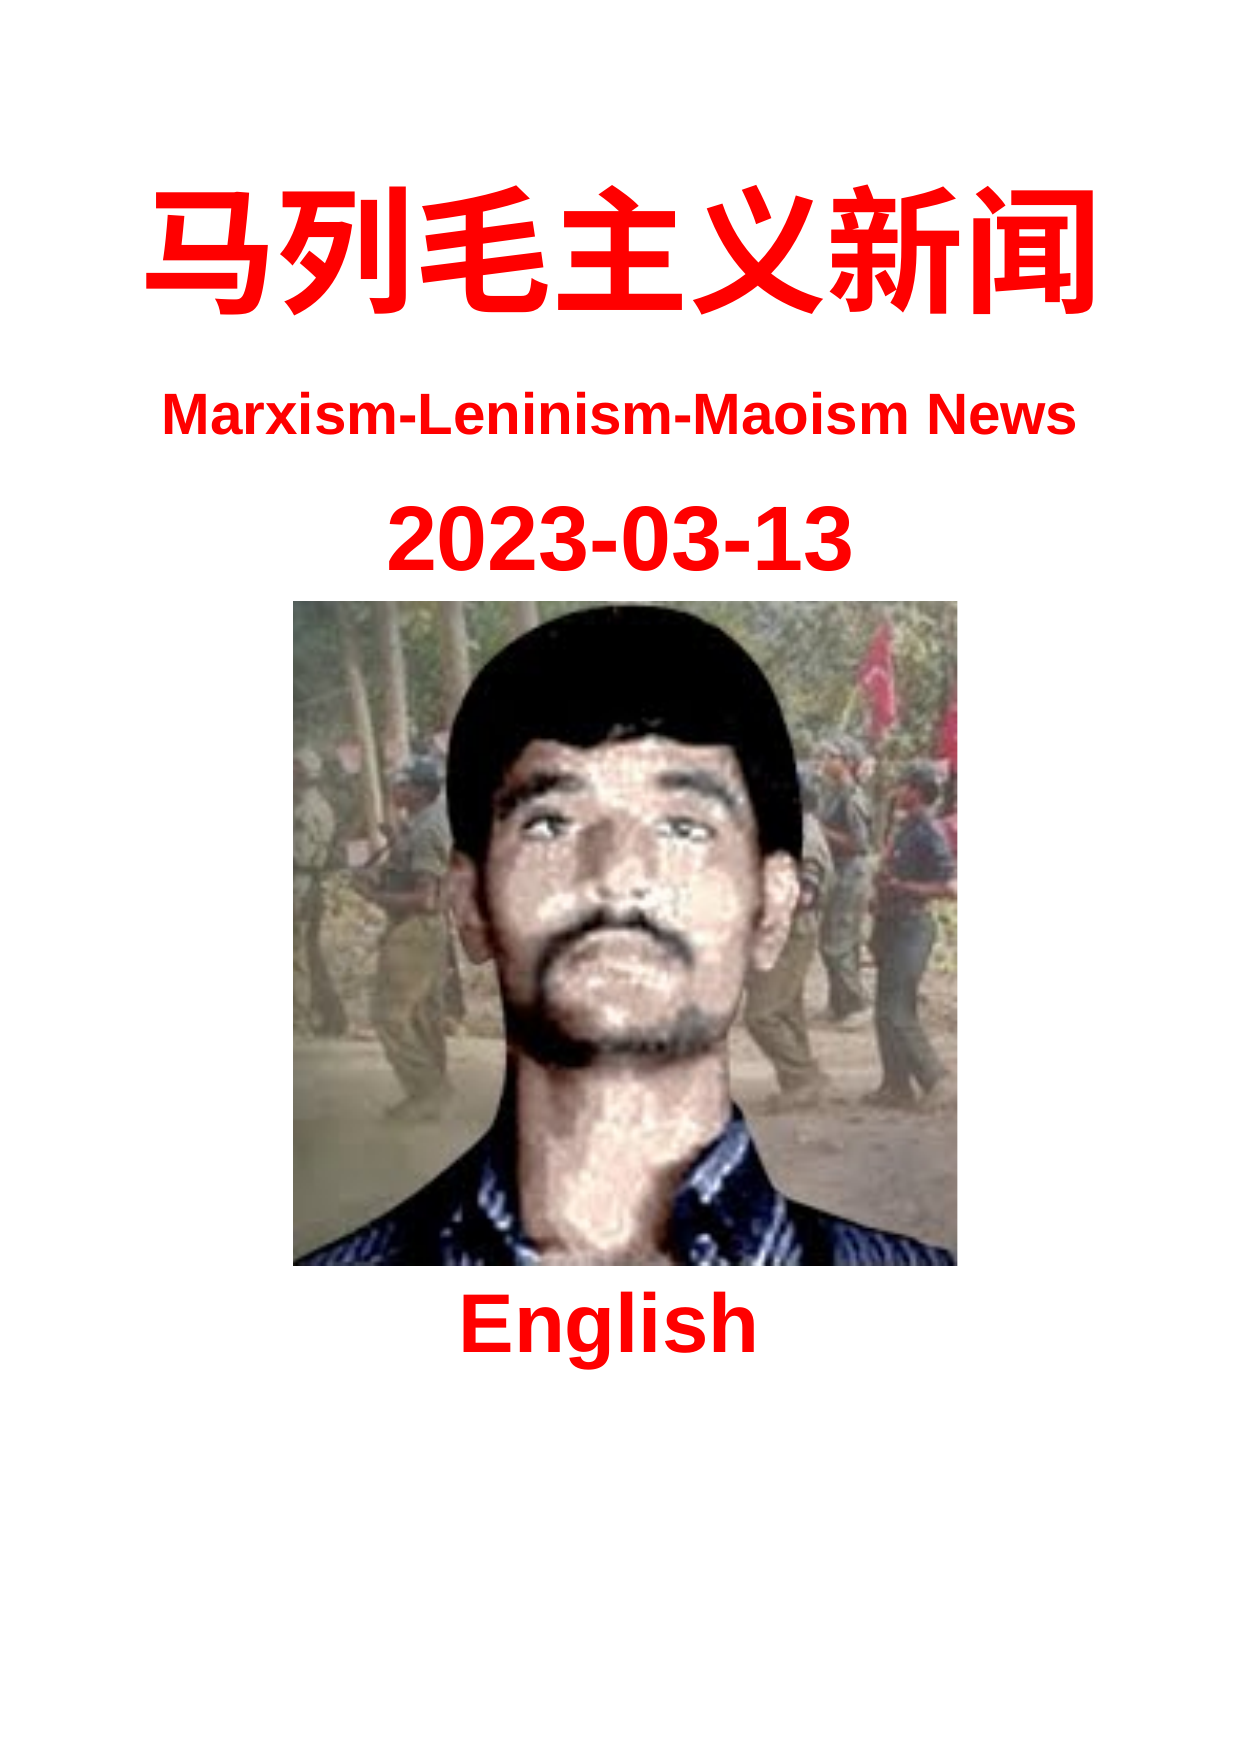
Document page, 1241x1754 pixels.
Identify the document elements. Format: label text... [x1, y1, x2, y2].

subtitle English [118, 1274, 1122, 1370]
picture [293, 601, 958, 1266]
subtitle 2023-03-13 [118, 484, 1122, 590]
subtitle Marxism-Leninism-Maoism News [118, 380, 1122, 447]
subtitle 马列毛主义新闻 [118, 143, 1122, 342]
